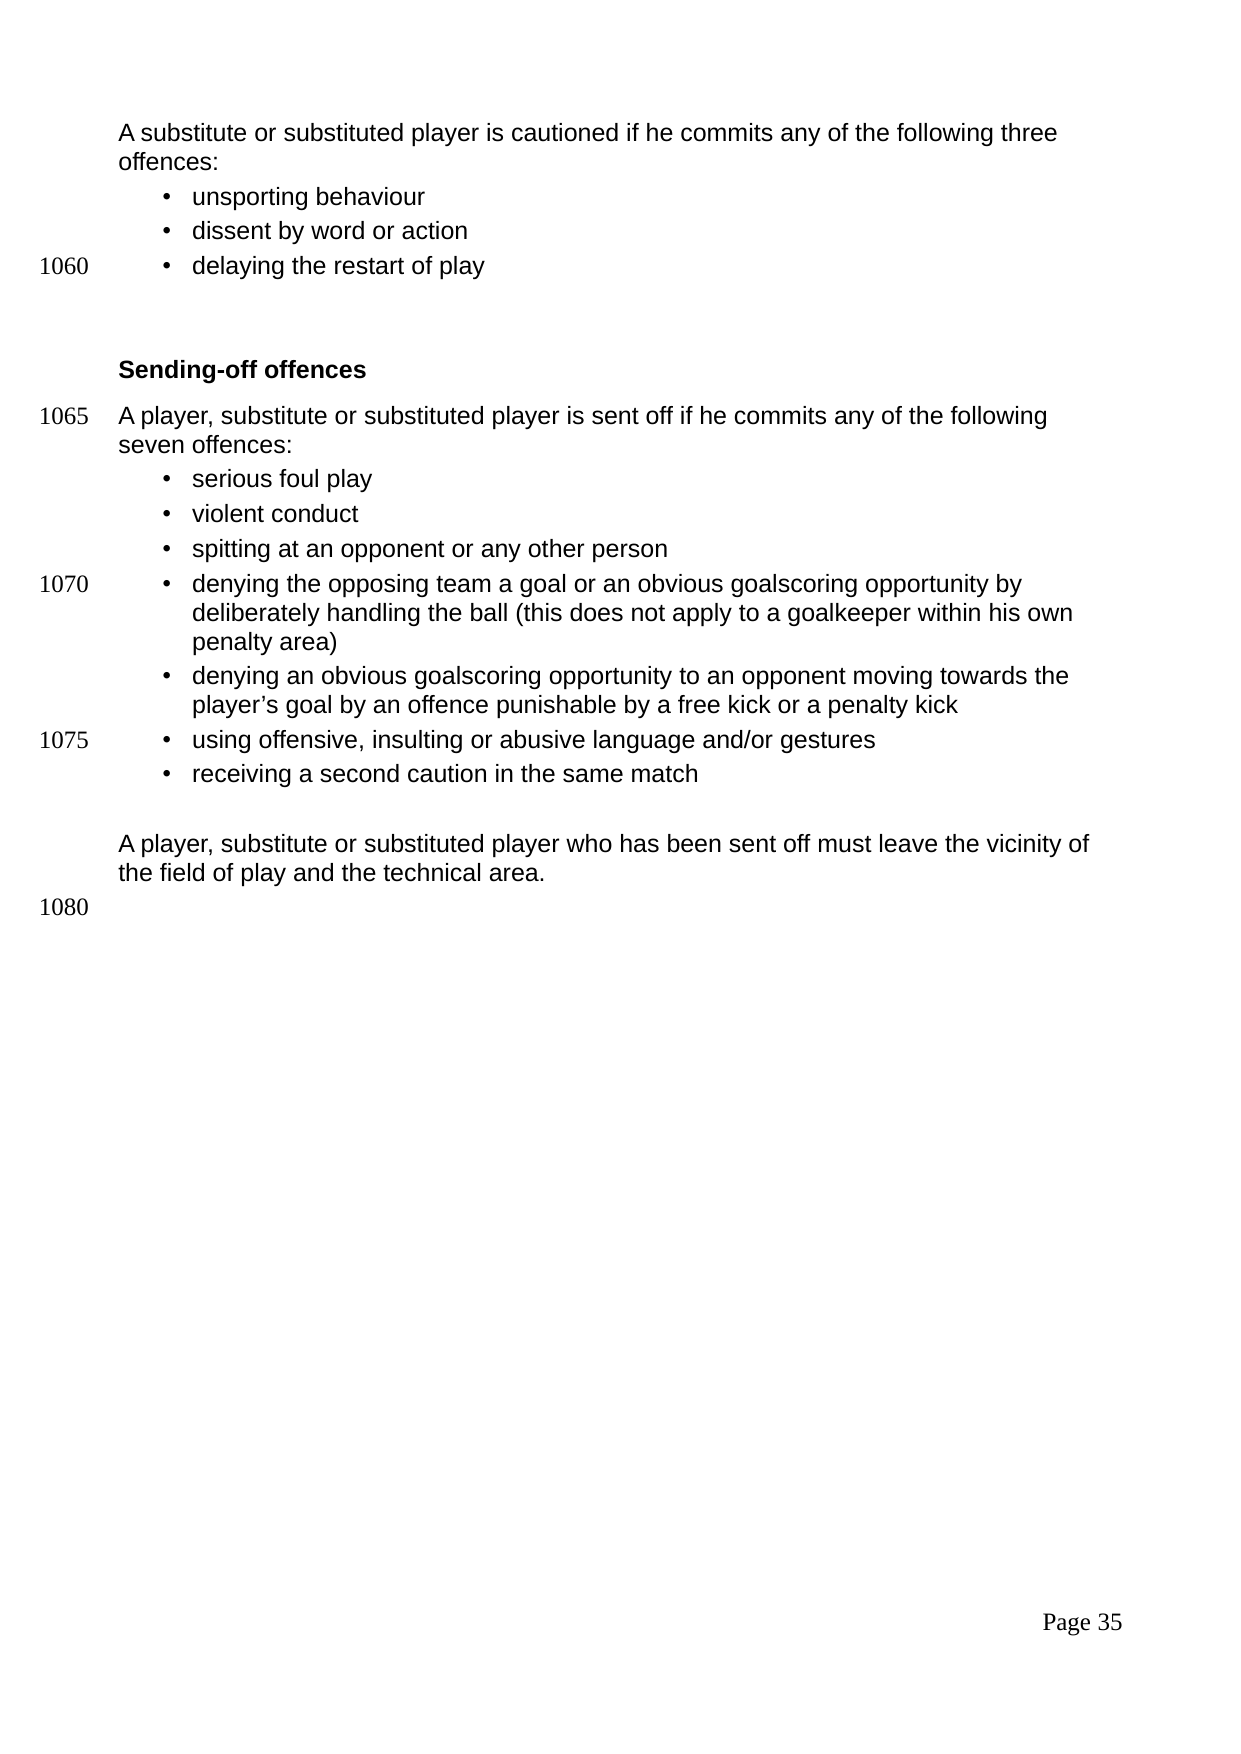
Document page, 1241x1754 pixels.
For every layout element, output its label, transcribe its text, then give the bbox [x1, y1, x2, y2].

text A substitute or substituted player is cautioned if he commits any of the following three offences: [118, 118, 1122, 176]
list denying the opposing team a goal or an obvious goalscoring opportunity by deliberately handling the ball (this does not apply to a goalkeeper within his own penalty area) [162, 569, 1122, 655]
list dissent by word or action [162, 216, 1122, 245]
list receiving a second caution in the same match [162, 759, 1122, 788]
list denying an obvious goalscoring opportunity to an opponent moving towards the player’s goal by an offence punishable by a free kick or a penalty kick [162, 661, 1122, 719]
list delaying the restart of play [162, 251, 1122, 280]
text A player, substitute or substituted player is sent off if he commits any of the following seven offences: [118, 390, 1122, 458]
list violent conduct [162, 499, 1122, 528]
list serious foul play [162, 464, 1122, 493]
list unsporting behaviour [162, 182, 1122, 210]
list spitting at an opponent or any other person [162, 534, 1122, 563]
text A player, substitute or substituted player who has been sent off must leave the vicinity of the field of play and the technical area. [118, 829, 1122, 886]
text Sending-off offences [118, 355, 1122, 384]
list using offensive, insulting or abusive language and/or gestures [162, 725, 1122, 753]
